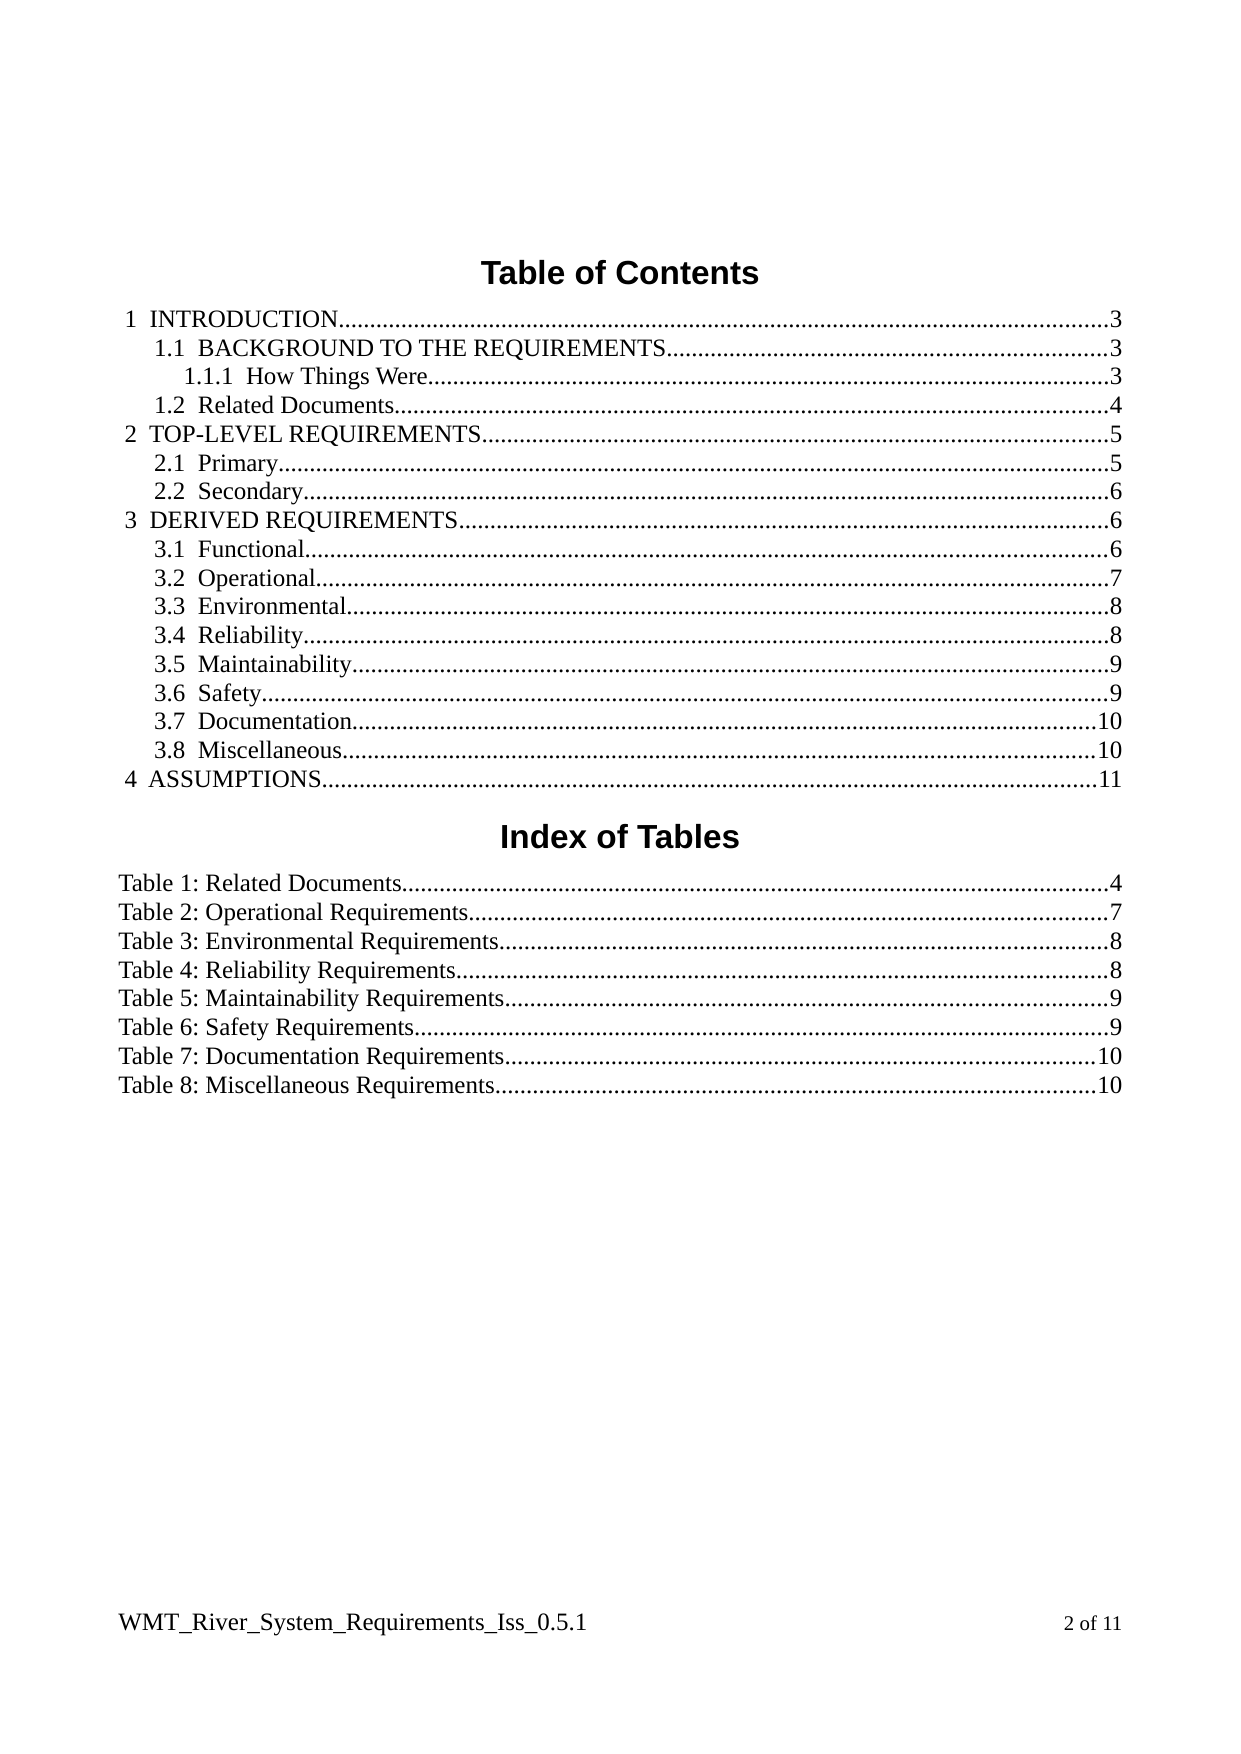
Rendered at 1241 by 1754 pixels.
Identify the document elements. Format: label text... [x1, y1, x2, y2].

text 3.2 Operational 7 [148, 563, 1122, 591]
text 1.1.1 How Things Were 3 [177, 361, 1122, 390]
text 1.2 Related Documents 4 [148, 390, 1122, 419]
text 3.3 Environmental 8 [148, 591, 1122, 620]
text Table 8: Miscellaneous Requirements 10 [118, 1070, 1122, 1098]
text 2 TOP-LEVEL REQUIREMENTS 5 [118, 419, 1122, 448]
text Table 5: Maintainability Requirements 9 [118, 983, 1122, 1012]
text Table 1: Related Documents 4 [118, 868, 1122, 897]
text Table 2: Operational Requirements 7 [118, 897, 1122, 926]
text 2.2 Secondary 6 [148, 476, 1122, 505]
subtitle Index of Tables [118, 818, 1122, 856]
text 3.7 Documentation 10 [148, 706, 1122, 735]
text Table 7: Documentation Requirements 10 [118, 1041, 1122, 1070]
text Table 3: Environmental Requirements 8 [118, 926, 1122, 955]
text 2.1 Primary 5 [148, 448, 1122, 476]
text Table 6: Safety Requirements 9 [118, 1012, 1122, 1041]
subtitle Table of Contents [118, 253, 1122, 291]
text 3.8 Miscellaneous 10 [148, 735, 1122, 764]
text 3.5 Maintainability 9 [148, 649, 1122, 678]
text 3.4 Reliability 8 [148, 620, 1122, 649]
text Table 4: Reliability Requirements 8 [118, 955, 1122, 983]
text 1.1 BACKGROUND TO THE REQUIREMENTS 3 [148, 333, 1122, 361]
text 3.1 Functional 6 [148, 534, 1122, 563]
text 3 DERIVED REQUIREMENTS 6 [118, 505, 1122, 534]
text 1 INTRODUCTION 3 [118, 304, 1122, 333]
text 4 ASSUMPTIONS 11 [118, 764, 1122, 793]
text 3.6 Safety 9 [148, 678, 1122, 706]
